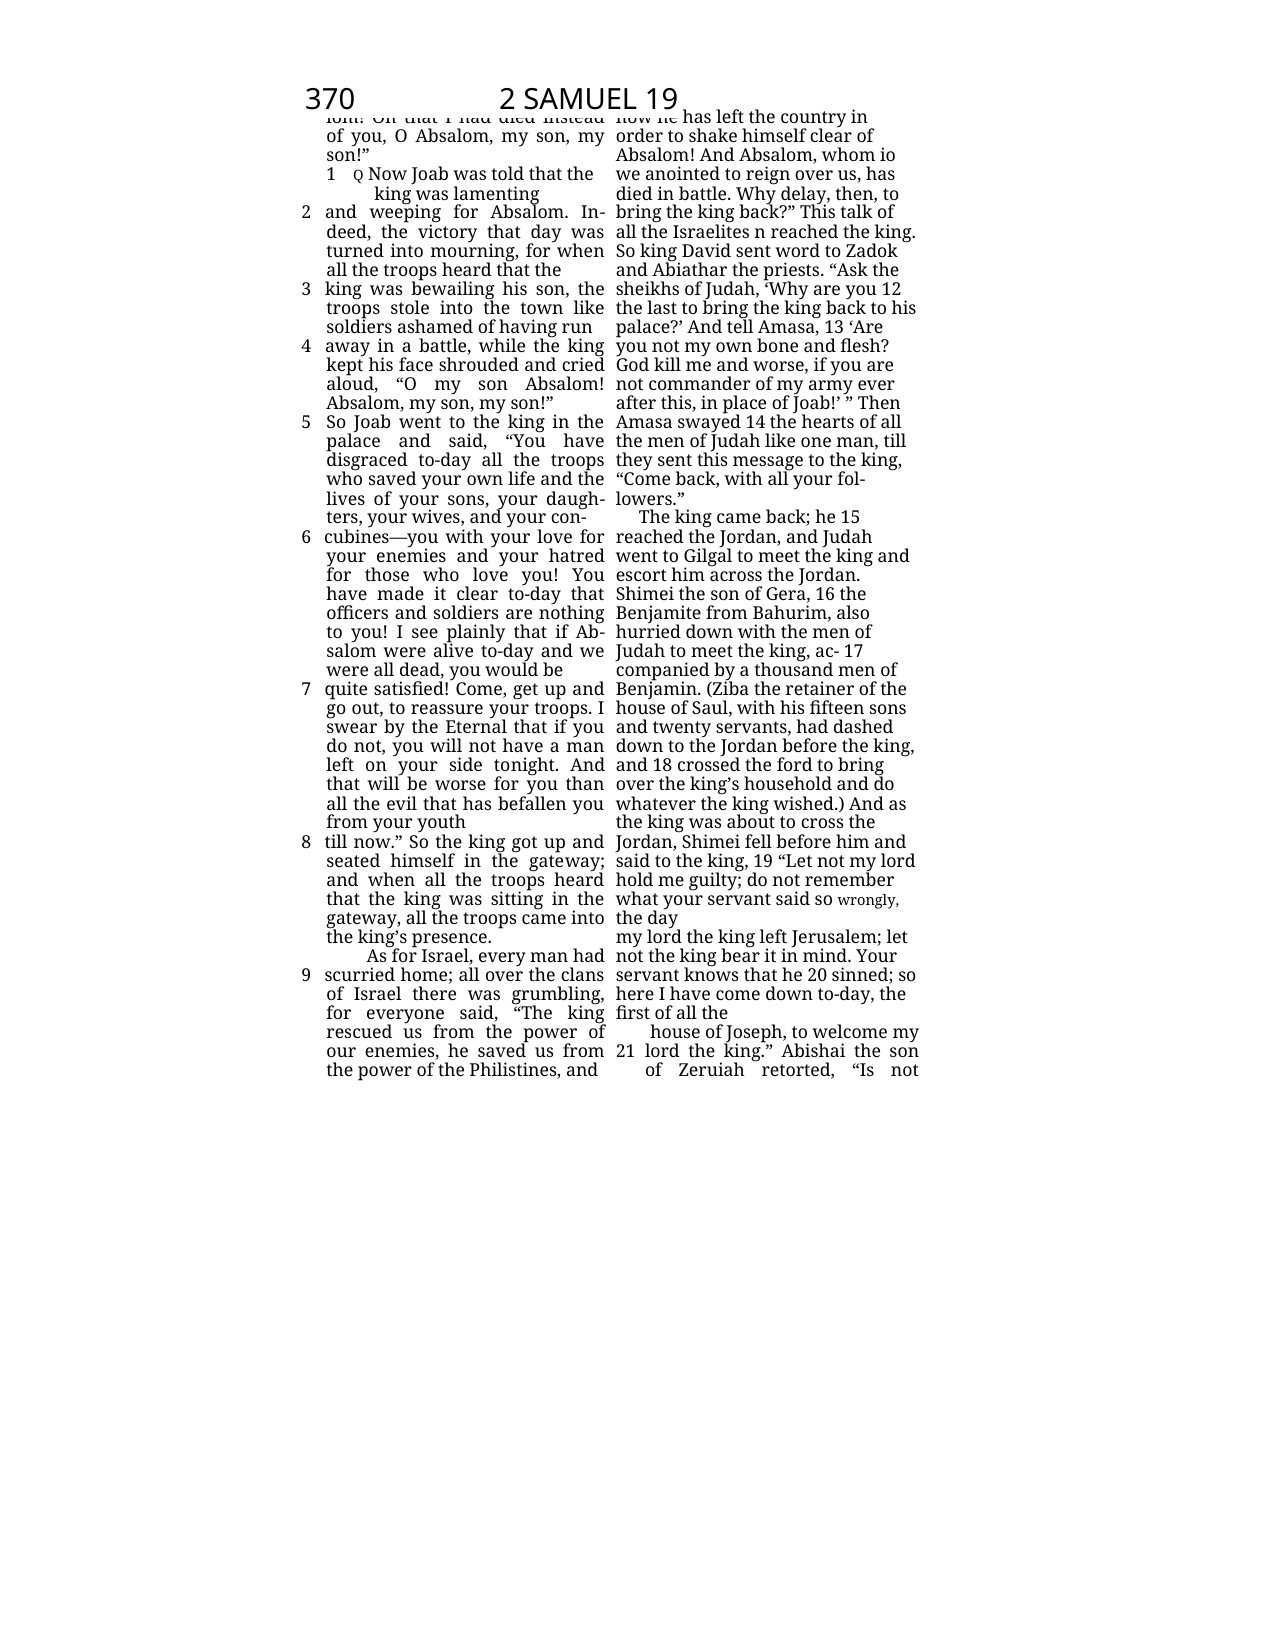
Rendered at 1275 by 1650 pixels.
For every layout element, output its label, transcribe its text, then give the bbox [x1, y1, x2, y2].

text now he has left the country in order to shake himself clear of Absalom! And Absalom, whom io we anointed to reign over us, has died in battle. Why delay, then, to bring the king back?” This talk of all the Israelites n reached the king. So king Da­vid sent word to Zadok and Abiathar the priests. “Ask the sheikhs of Judah, ‘Why are you 12 the last to bring the king back to his palace?’ And tell Amasa, 13 ‘Are you not my own bone and flesh? God kill me and worse, if you are not commander of my army ever after this, in place of Joab!’ ” Then Amasa swayed 14 the hearts of all the men of Judah like one man, till they sent this message to the king, “Come back, with all your fol­lowers.” [616, 108, 919, 509]
list scurried home; all over the clans of Israel there was grumbling, for everyone said, “The king rescued us from the power of our enemies, he saved us from the power of the Philistines, and [301, 966, 605, 1081]
list till now.” So the king got up and seated himself in the gate­way; and when all the troops heard that the king was sitting in the gateway, all the troops came into the king’s presence. [301, 833, 605, 947]
text my lord the king left Jerusalem; let not the king bear it in mind. Your servant knows that he 20 sinned; so here I have come down to-day, the first of all the [616, 928, 919, 1023]
list away in a battle, while the king kept his face shrouded and cried aloud, “O my son Absalom! Absalom, my son, my son!” [301, 337, 605, 413]
list cubines—you with your love for your enemies and your hatred for those who love you! You have made it clear to-day that officers and soldiers are nothing to you! I see plainly that if Ab­salom were alive to-day and we were all dead, you would be [301, 528, 605, 680]
text As for Israel, every man had [301, 947, 605, 966]
list king was bewailing his son, the troops stole into the town like soldiers ashamed of having run [301, 280, 605, 337]
list quite satisfied! Come, get up and go out, to reassure your troops. I swear by the Eternal that if you do not, you will not have a man left on your side to­night. And that will be worse for you than all the evil that has befallen you from your youth [301, 680, 605, 833]
text The king came back; he 15 reached the Jordan, and Judah went to Gilgal to meet the king and escort him across the Jor­dan. Shimei the son of Gera, 16 the Benjamite from Bahurim, also hurried down with the men of Judah to meet the king, ac- 17 companied by a thousand men of Benjamin. (Ziba the retainer of the house of Saul, with his fifteen sons and twenty serv­ants, had dashed down to the Jordan before the king, and 18 crossed the ford to bring over the king’s household and do whatever the king wished.) And as the king was about to cross the Jordan, Shimei fell be­fore him and said to the king, 19 “Let not my lord hold me guilty; do not remember what your servant said so wrongly, the day [616, 509, 919, 928]
list lord the king.” Abishai the son of Zeruiah retorted, “Is not Shimei to be put to death for cursing the Eternal’s own [616, 1042, 919, 1081]
list q Now Joab was told that the king was lamenting [326, 166, 605, 204]
list So Joab went to the king in the palace and said, “You have disgraced to-day all the troops who saved your own life and the lives of your sons, your daugh­ters, your wives, and your con- [301, 413, 605, 528]
text house of Joseph, to welcome my [616, 1023, 919, 1042]
list and weeping for Absalom. In­deed, the victory that day was turned into mourning, for when all the troops heard that the [301, 204, 605, 280]
text lom! Oh that I had died instead of you, O Absalom, my son, my son!” [326, 118, 605, 166]
